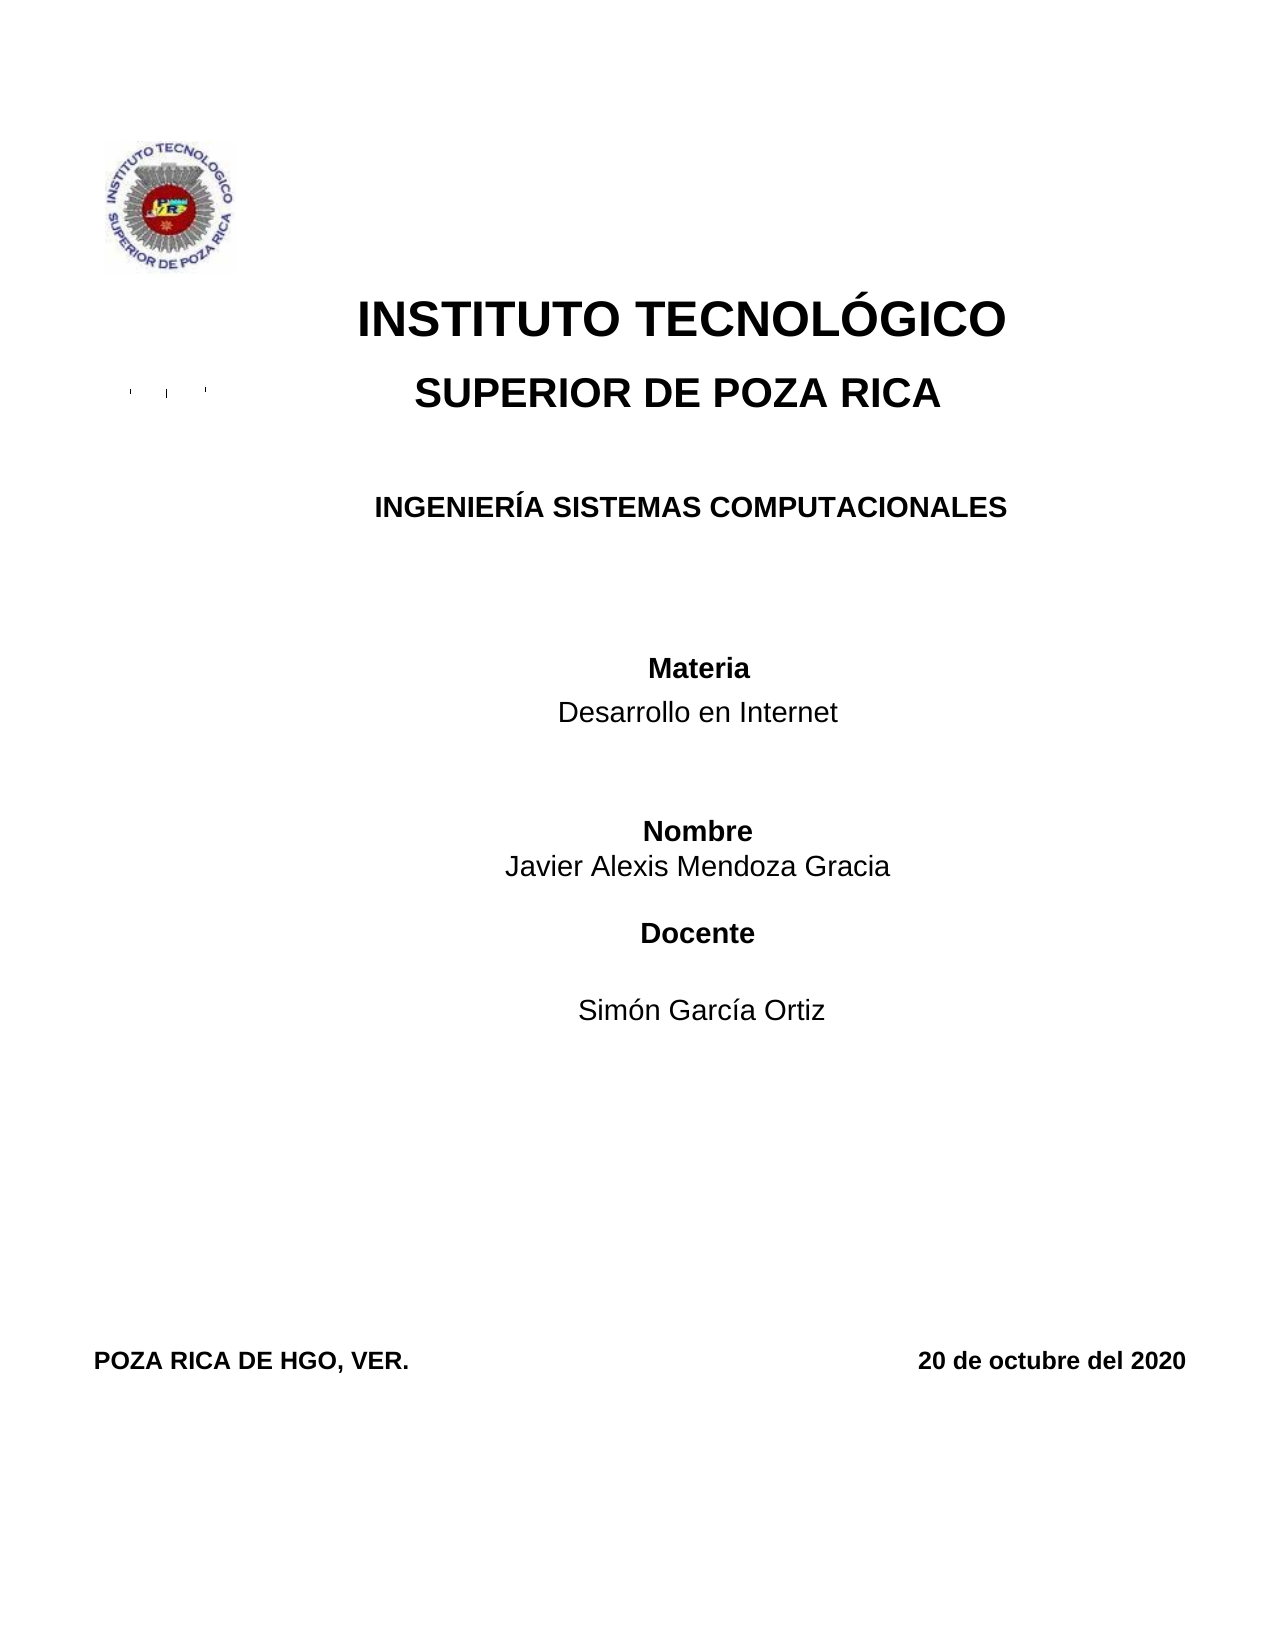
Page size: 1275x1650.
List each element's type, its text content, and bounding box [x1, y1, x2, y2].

text INSTITUTO TECNOLÓGICO [355, 289, 1010, 347]
text Docente [355, 916, 1040, 949]
text Desarrollo en Internet [355, 695, 1040, 729]
text SUPERIOR DE POZA RICA [346, 368, 1010, 416]
text Nombre [355, 815, 1040, 849]
subtitle POZA RICA DE HGO, VER. 20 de octubre del 2020 [94, 1346, 1239, 1375]
text Materia [355, 651, 1042, 685]
picture [105, 141, 236, 276]
text INGENIERÍA SISTEMAS COMPUTACIONALES [355, 491, 1027, 524]
text Javier Alexis Mendoza Gracia [355, 849, 1040, 882]
text Simón García Ortiz [355, 993, 1048, 1027]
